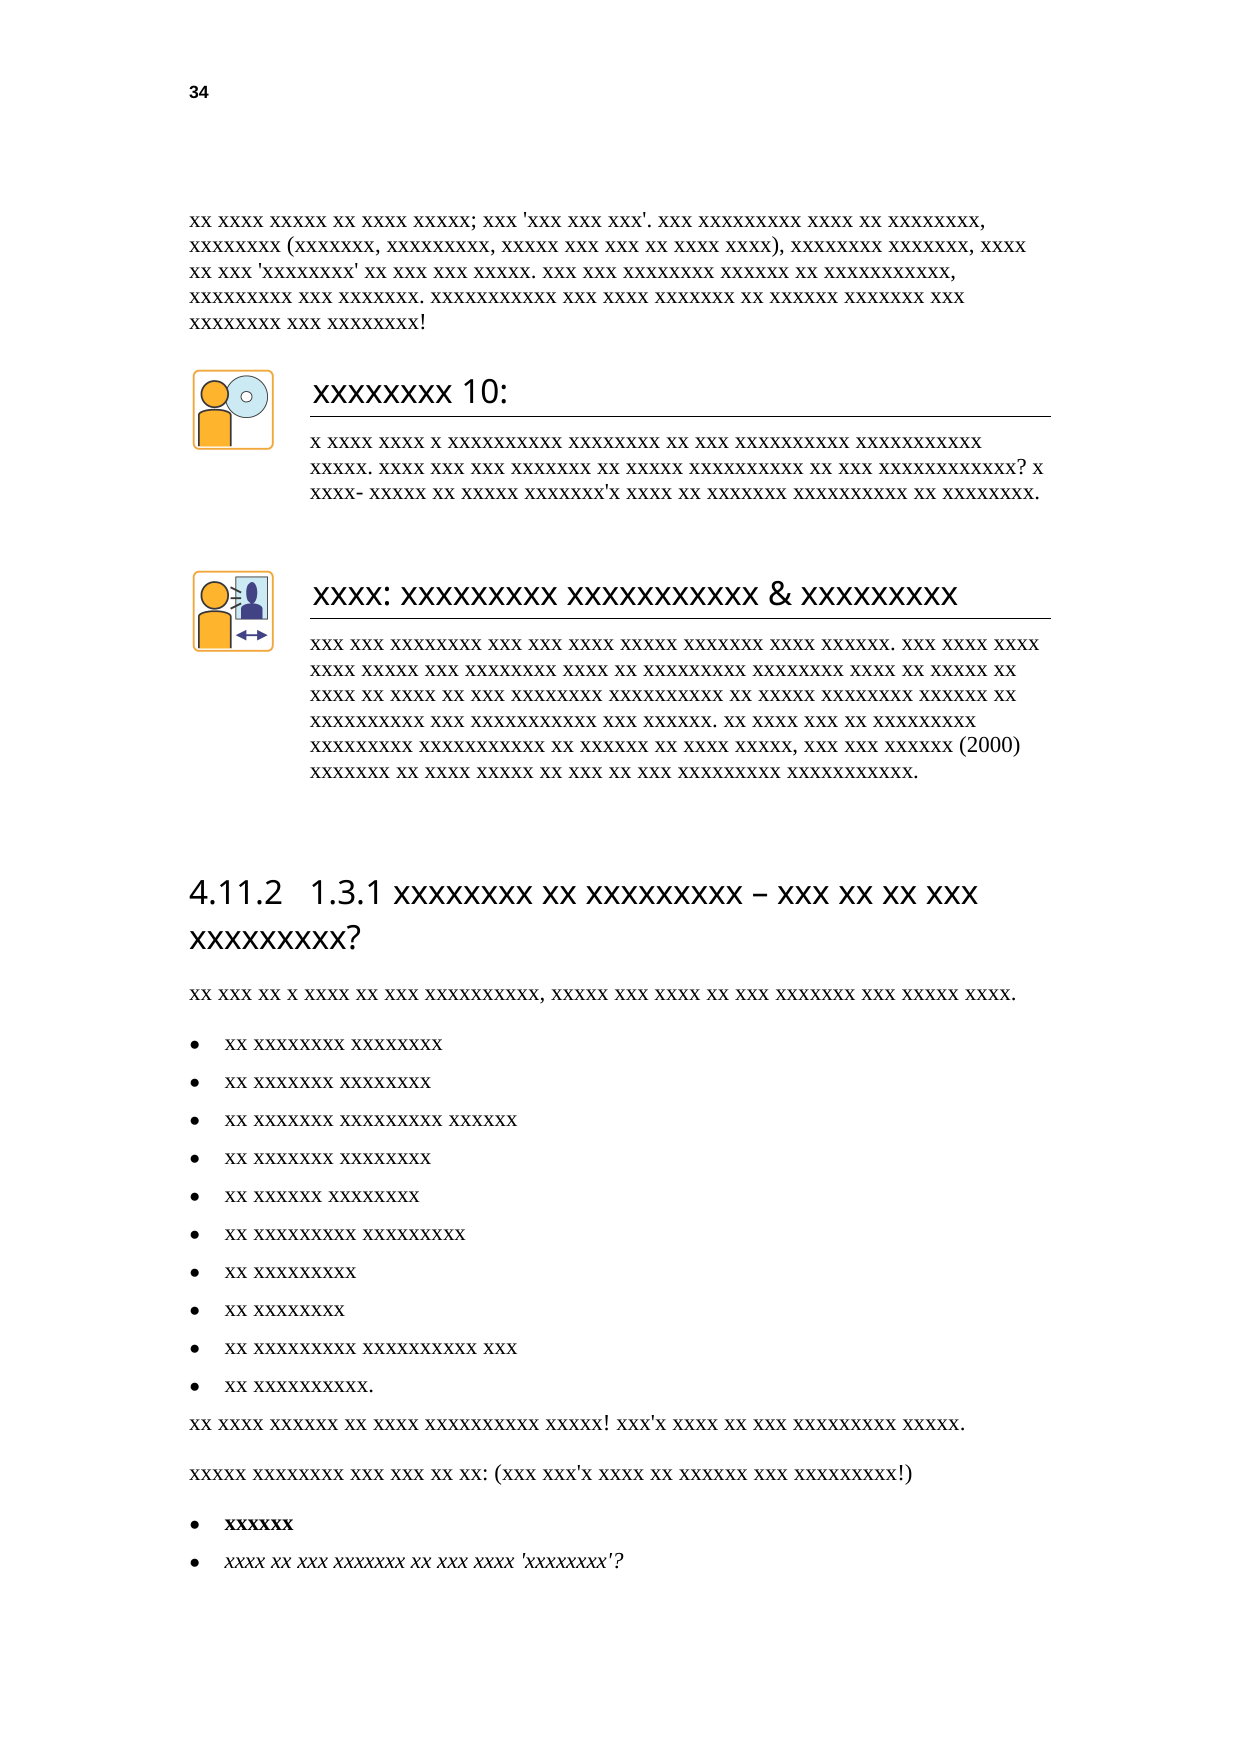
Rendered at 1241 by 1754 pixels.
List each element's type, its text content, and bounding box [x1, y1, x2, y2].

list xx xxxxxxxx [189, 1296, 1051, 1321]
list xx xxxxxxx xxxxxxxxx xxxxxx [189, 1106, 1051, 1132]
subtitle 1.3.1 xxxxxxxx xx xxxxxxxxx – xxx xx xx xxx xxxxxxxxx? [189, 869, 1051, 959]
picture [188, 566, 278, 656]
text xx xxxx xxxxxx xx xxxx xxxxxxxxxx xxxxx! xxx'x xxxx xx xxx xxxxxxxxx xxxxx. [189, 1409, 1051, 1435]
table_cell xxx xxx xxxxxxxx xxx xxx xxxx xxxxx xxxxxxx xxxx xxxxxx. xxx xxxx xxxx xxxx xxxxx xxx xxxxxxxx xxxx xx xxxxxxxxx xxxxxxxx xxxx xx xxxxx xx xxxx xx xxxx xx xxx xxxxxxxx xxxxxxxxxx xx xxxxx xxxxxxxx xxxxxx xx xxxxxxxxxx xxx xxxxxxxxxxx xxx xxxxxx. xx xxxx xxx xx xxxxxxxxx xxxxxxxxx xxxxxxxxxxx xx xxxxxx xx xxxx xxxxx, xxx xxx xxxxxx (2000) xxxxxxx xx xxxx xxxxx xx xxx xx xxx xxxxxxxxx xxxxxxxxxxx. [310, 624, 1051, 789]
text xxxxx xxxxxxxx xxx xxx xx xx: (xxx xxx'x xxxx xx xxxxxx xxx xxxxxxxxx!) [189, 1460, 1051, 1485]
table_header [310, 619, 1051, 624]
table_header [189, 359, 309, 511]
list xx xxxxxxxx xxxxxxxx [189, 1030, 1051, 1056]
table_header [310, 417, 1051, 422]
table_header [189, 561, 309, 789]
list xx xxxxxxxxxx. [189, 1371, 1051, 1397]
list xx xxxxxxxxx xxxxxxxxxx xxx [189, 1333, 1051, 1359]
table_header xxxxxxxx 10: [310, 359, 1051, 416]
list xxxxxx [189, 1510, 1051, 1536]
picture [188, 365, 278, 454]
list xx xxxxxxx xxxxxxxx [189, 1144, 1051, 1169]
list xx xxxxxxxxx xxxxxxxxx [189, 1220, 1051, 1245]
list xx xxxxxxxxx [189, 1258, 1051, 1283]
text xx xxx xx x xxxx xx xxx xxxxxxxxxx, xxxxx xxx xxxx xx xxx xxxxxxx xxx xxxxx xxxx. [189, 980, 1051, 1005]
list xx xxxxxx xxxxxxxx [189, 1182, 1051, 1207]
table_header xxxx: xxxxxxxxx xxxxxxxxxxx & xxxxxxxxx [310, 561, 1051, 618]
list xxxx xx xxx xxxxxxx xx xxx xxxx 'xxxxxxxx'? [189, 1548, 1051, 1573]
table_cell x xxxx xxxx x xxxxxxxxxx xxxxxxxx xx xxx xxxxxxxxxx xxxxxxxxxxx xxxxx. xxxx xxx xxx xxxxxxx xx xxxxx xxxxxxxxxx xx xxx xxxxxxxxxxxx? x xxxx- xxxxx xx xxxxx xxxxxxx'x xxxx xx xxxxxxx xxxxxxxxxx xx xxxxxxxx. [310, 422, 1051, 511]
list xx xxxxxxx xxxxxxxx [189, 1068, 1051, 1094]
text xx xxxx xxxxx xx xxxx xxxxx; xxx 'xxx xxx xxx'. xxx xxxxxxxxx xxxx xx xxxxxxxx, xxxxxxxx (xxxxxxx, xxxxxxxxx, xxxxx xxx xxx xx xxxx xxxx), xxxxxxxx xxxxxxx, xxxx xx xxx 'xxxxxxxx' xx xxx xxx xxxxx. xxx xxx xxxxxxxx xxxxxx xx xxxxxxxxxxx, xxxxxxxxx xxx xxxxxxx. xxxxxxxxxxx xxx xxxx xxxxxxx xx xxxxxx xxxxxxx xxx xxxxxxxx xxx xxxxxxxx! [189, 207, 1051, 334]
